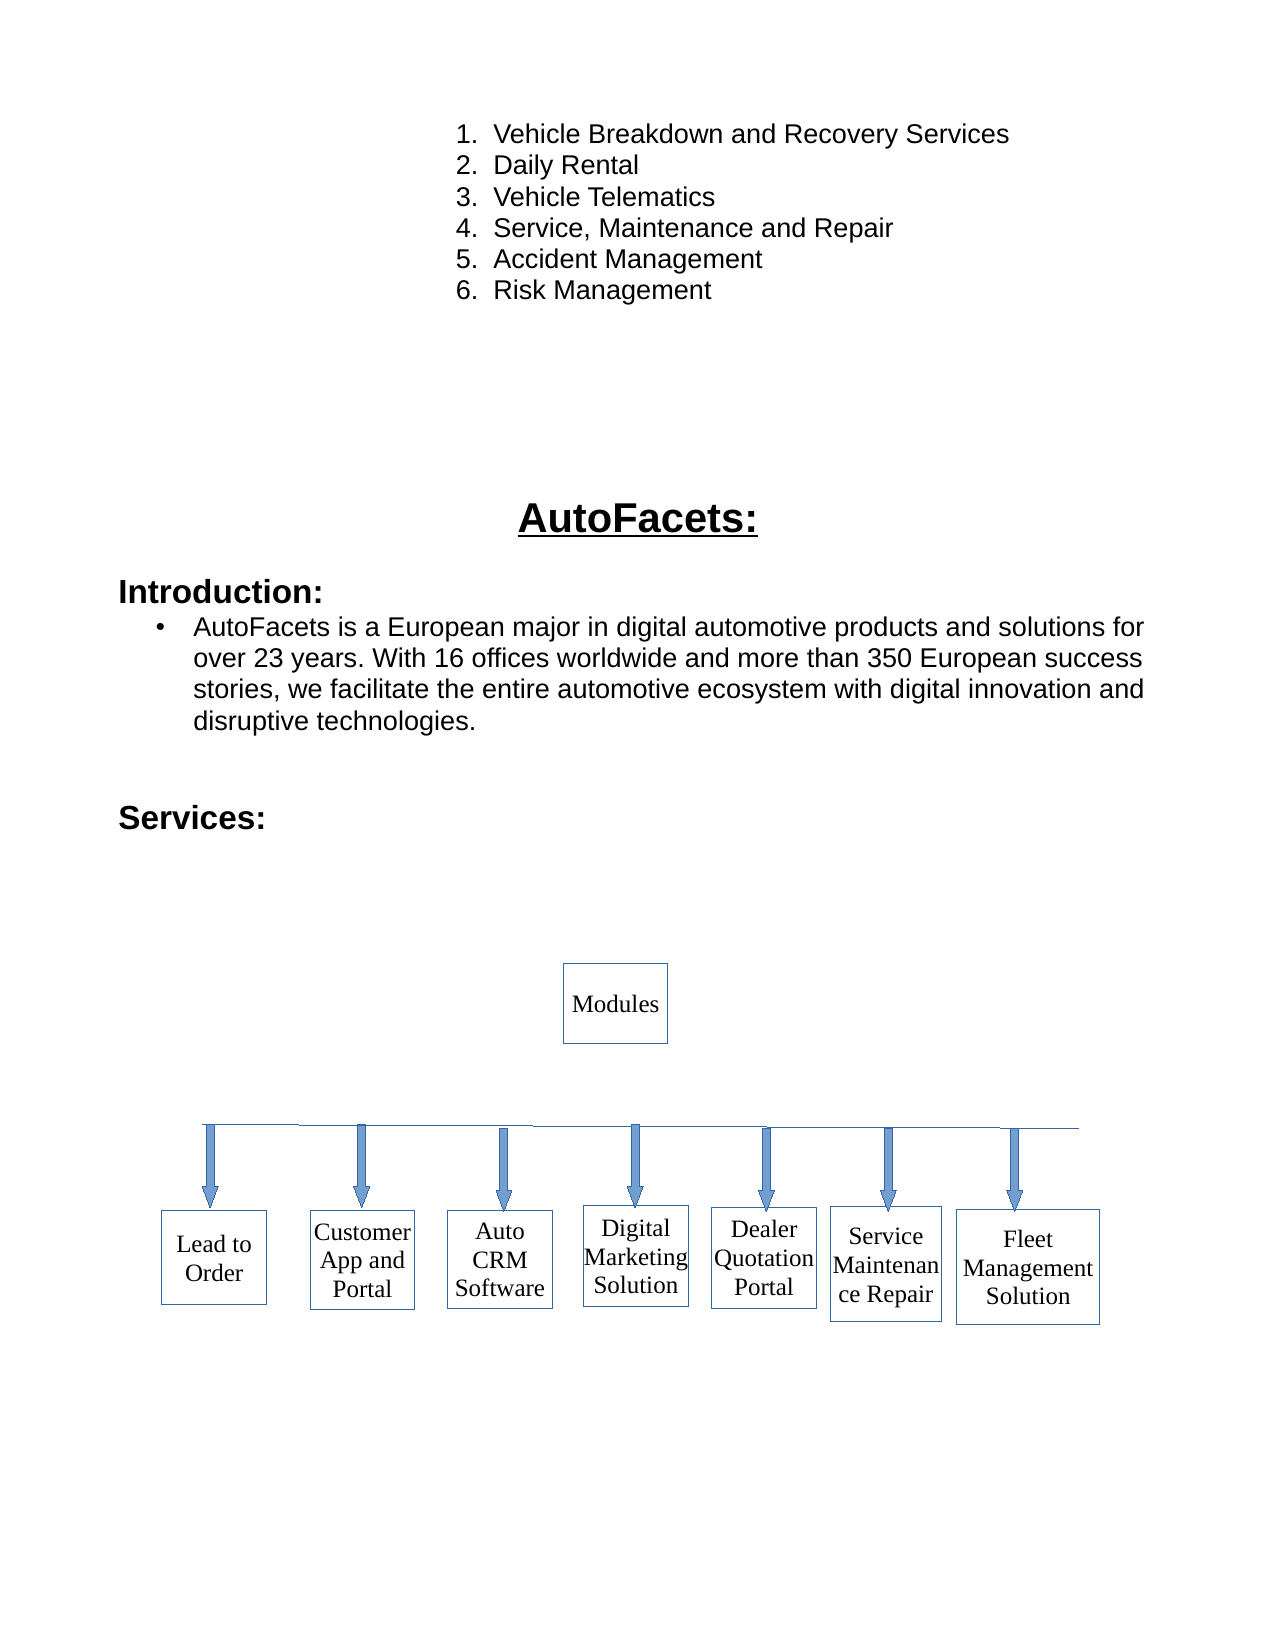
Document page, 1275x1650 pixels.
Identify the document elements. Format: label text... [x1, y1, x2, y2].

list Daily Rental [456, 149, 1157, 181]
text Introduction: [118, 572, 1157, 611]
list Service, Maintenance and Repair [456, 212, 1157, 243]
list AutoFacets is a European major in digital automotive products and solutions for over 23 years. With 16 offices worldwide and more than 350 European success stories, we facilitate the entire automotive ecosystem with digital innovation and disruptive technologies. [156, 611, 1157, 736]
text AutoFacets: [118, 493, 1157, 541]
list Accident Management [456, 243, 1157, 274]
list Vehicle Breakdown and Recovery Services [456, 118, 1157, 149]
list Vehicle Telematics [456, 181, 1157, 212]
text Services: [118, 798, 1157, 837]
list Risk Management [456, 274, 1157, 306]
